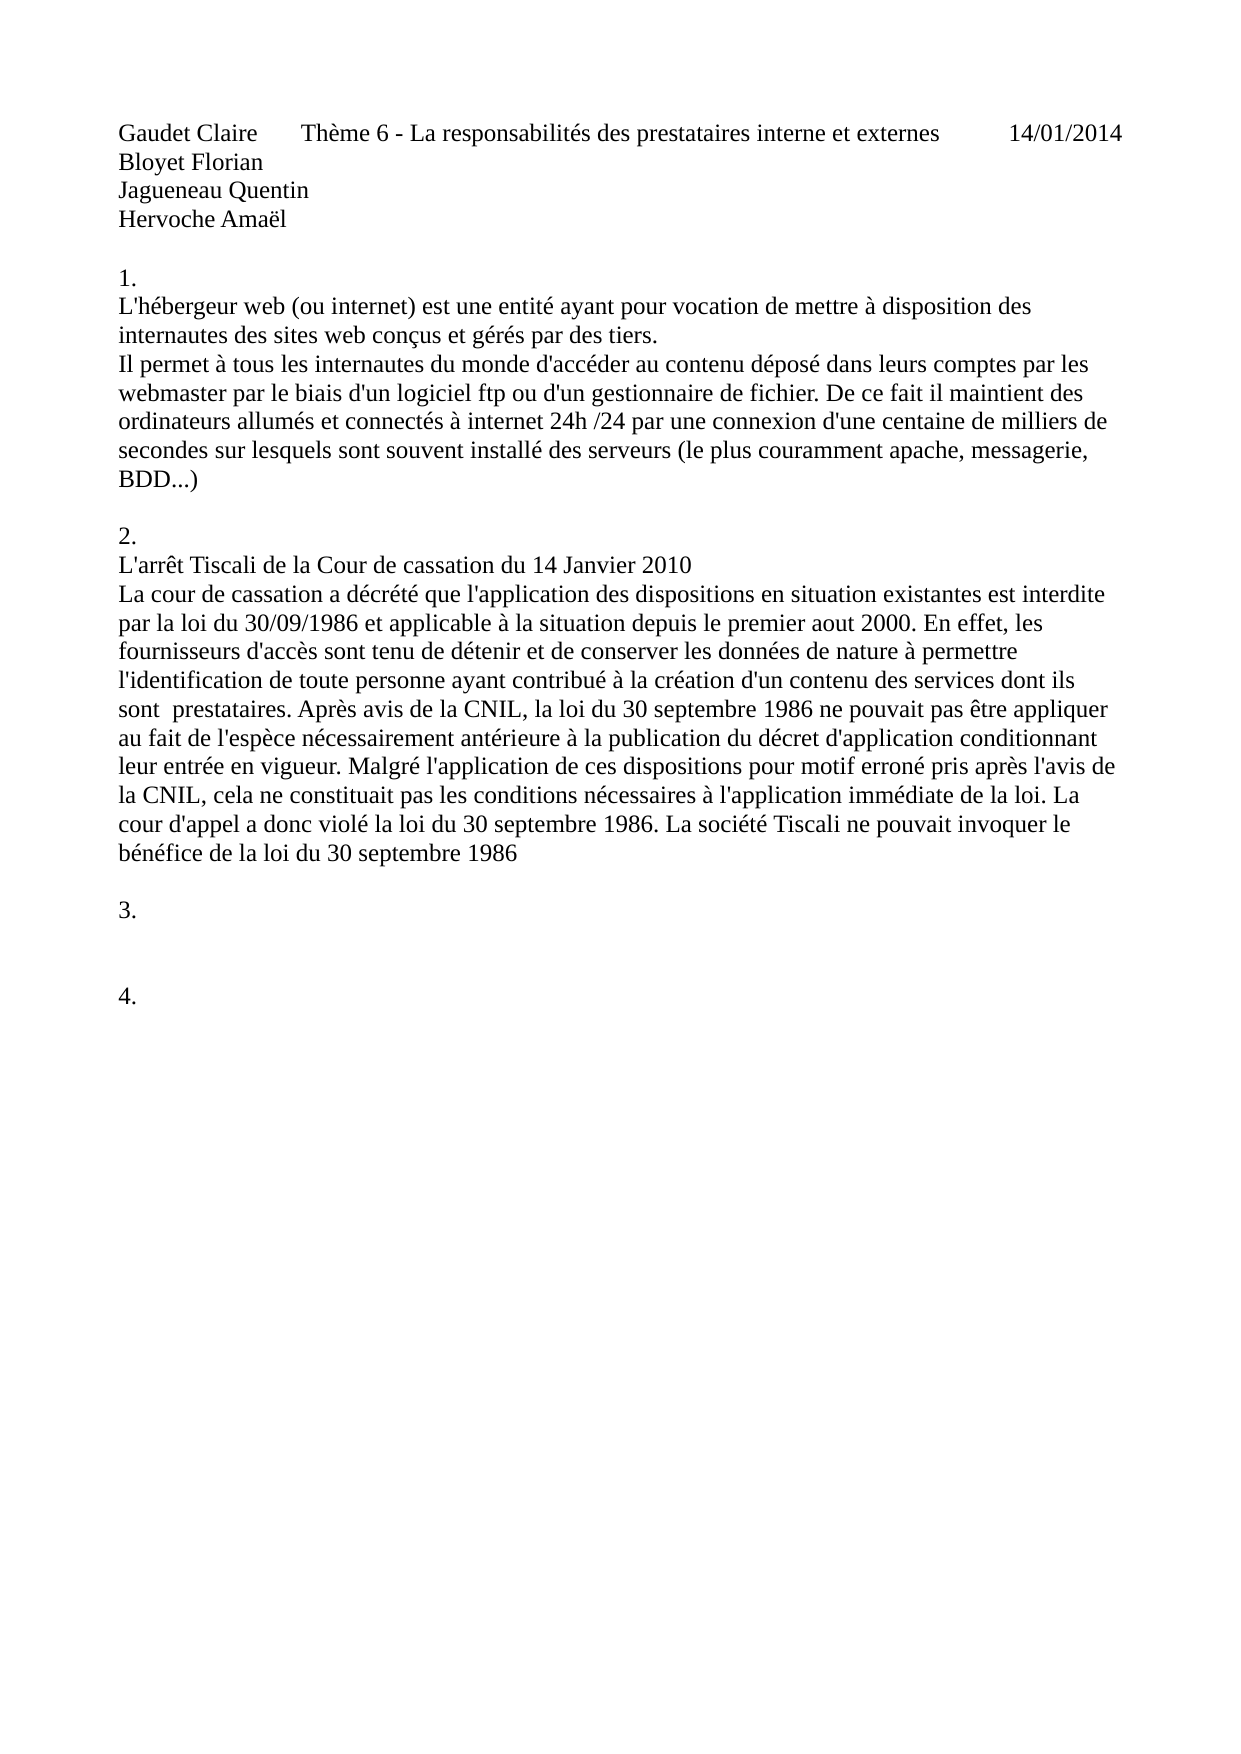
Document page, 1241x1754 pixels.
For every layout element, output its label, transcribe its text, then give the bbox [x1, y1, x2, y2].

text La cour de cassation a décrété que l'application des dispositions en situation existantes est interdite par la loi du 30/09/1986 et applicable à la situation depuis le premier aout 2000. En effet, les fournisseurs d'accès sont tenu de détenir et de conserver les données de nature à permettre l'identification de toute personne ayant contribué à la création d'un contenu des services dont ils sont prestataires. Après avis de la CNIL, la loi du 30 septembre 1986 ne pouvait pas être appliquer au fait de l'espèce nécessairement antérieure à la publication du décret d'application conditionnant leur entrée en vigueur. Malgré l'application de ces dispositions pour motif erroné pris après l'avis de la CNIL, cela ne constituait pas les conditions nécessaires à l'application immédiate de la loi. La cour d'appel a donc violé la loi du 30 septembre 1986. La société Tiscali ne pouvait invoquer le bénéfice de la loi du 30 septembre 1986 [118, 579, 1122, 866]
text L'hébergeur web (ou internet) est une entité ayant pour vocation de mettre à disposition des internautes des sites web conçus et gérés par des tiers. [118, 291, 1122, 349]
text 3. [118, 895, 1122, 924]
text 2. [118, 521, 1122, 550]
text 4. [118, 981, 1122, 1010]
text 1. [118, 263, 1122, 291]
text Il permet à tous les internautes du monde d'accéder au contenu déposé dans leurs comptes par les webmaster par le biais d'un logiciel ftp ou d'un gestionnaire de fichier. De ce fait il maintient des ordinateurs allumés et connectés à internet 24h /24 par une connexion d'une centaine de milliers de secondes sur lesquels sont souvent installé des serveurs (le plus couramment apache, messagerie, BDD...) [118, 349, 1122, 493]
text L'arrêt Tiscali de la Cour de cassation du 14 Janvier 2010 [118, 550, 1122, 579]
